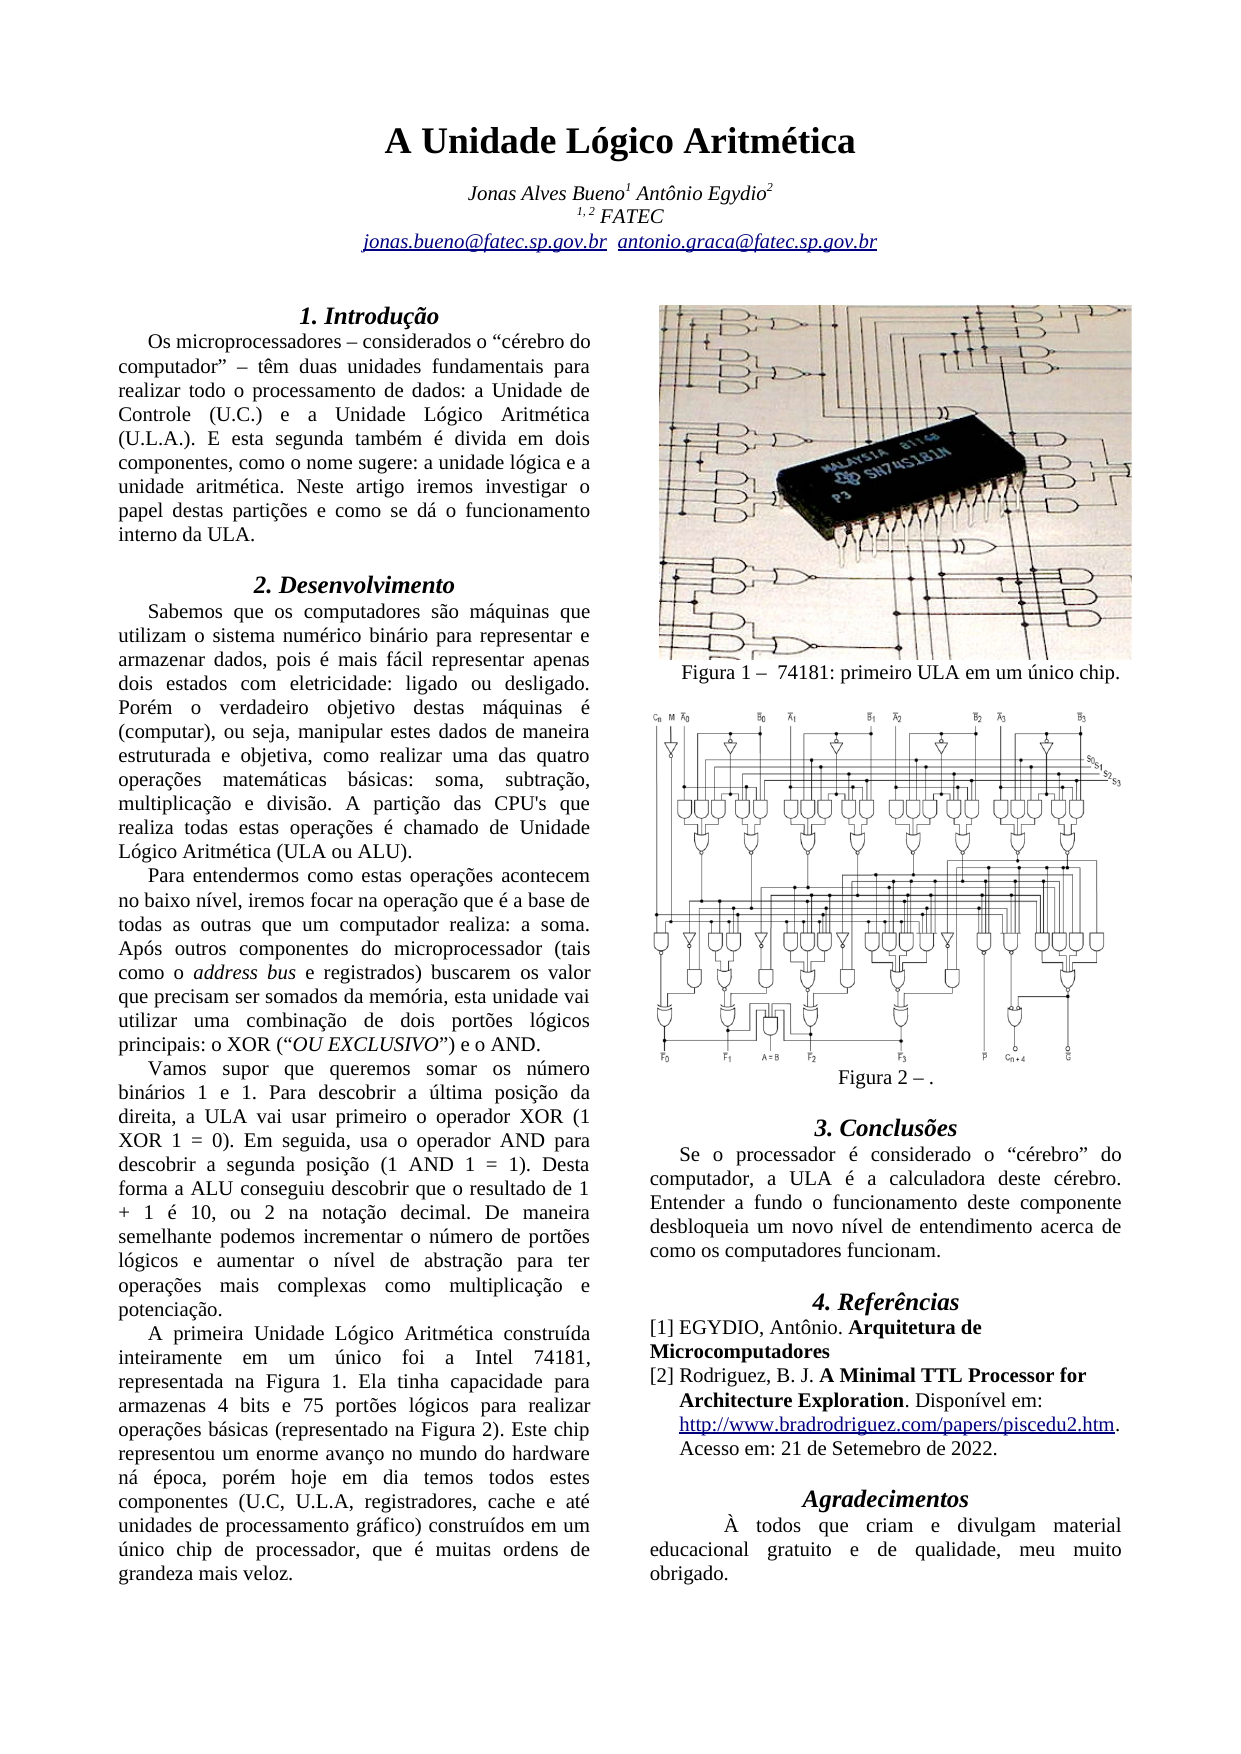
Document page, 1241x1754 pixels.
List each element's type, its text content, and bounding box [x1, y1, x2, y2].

text [2] Rodriguez, B. J. A Minimal TTL Processor for Architecture Exploration. Disponível em: http://www.bradrodriguez.com/papers/piscedu2.htm. Acesso em: 21 de Setemebro de 2022. [649, 1363, 1122, 1460]
text 3. Conclusões [649, 1113, 1122, 1142]
picture [659, 305, 1132, 660]
text Se o processador é considerado o “cérebro” do computador, a ULA é a calculadora deste cérebro. Entender a fundo o funcionamento deste componente desbloqueia um novo nível de entendimento acerca de como os computadores funcionam. [649, 1142, 1122, 1262]
text Figura 1 – 74181: primeiro ULA em um único chip. [649, 301, 1122, 684]
text 1. Introdução [118, 301, 591, 329]
picture [649, 707, 1123, 1066]
text 2. Desenvolvimento [118, 570, 591, 599]
text Os microprocessadores – considerados o “cérebro do computador” – têm duas unidades fundamentais para realizar todo o processamento de dados: a Unidade de Controle (U.C.) e a Unidade Lógico Aritmética (U.L.A.). E esta segunda também é divida em dois componentes, como o nome sugere: a unidade lógica e a unidade aritmética. Neste artigo iremos investigar o papel destas partições e como se dá o funcionamento interno da ULA. [118, 329, 591, 546]
subtitle A Unidade Lógico Aritmética [118, 118, 1122, 161]
text À todos que criam e divulgam material educacional gratuito e de qualidade, meu muito obrigado. [649, 1512, 1122, 1585]
text Agradecimentos [649, 1484, 1122, 1512]
text Para entendermos como estas operações acontecem no baixo nível, iremos focar na operação que é a base de todas as outras que um computador realiza: a soma. Após outros componentes do microprocessador (tais como o address bus e registrados) buscarem os valor que precisam ser somados da memória, esta unidade vai utilizar uma combinação de dois portões lógicos principais: o XOR (“OU EXCLUSIVO”) e o AND. [118, 863, 591, 1056]
text Figura 2 – . [649, 1066, 1122, 1089]
text Jonas Alves Bueno1 Antônio Egydio2 [118, 180, 1122, 204]
text jonas.bueno@fatec.sp.gov.br antonio.graca@fatec.sp.gov.br [118, 228, 1122, 253]
text Vamos supor que queremos somar os número binários 1 e 1. Para descobrir a última posição da direita, a ULA vai usar primeiro o operador XOR (1 XOR 1 = 0). Em seguida, usa o operador AND para descobrir a segunda posição (1 AND 1 = 1). Desta forma a ALU conseguiu descobrir que o resultado de 1 + 1 é 10, ou 2 na notação decimal. De maneira semelhante podemos incrementar o número de portões lógicos e aumentar o nível de abstração para ter operações mais complexas como multiplicação e potenciação. [118, 1056, 591, 1321]
text 4. Referências [649, 1287, 1122, 1315]
text Sabemos que os computadores são máquinas que utilizam o sistema numérico binário para representar e armazenar dados, pois é mais fácil representar apenas dois estados com eletricidade: ligado ou desligado. Porém o verdadeiro objetivo destas máquinas é (computar), ou seja, manipular estes dados de maneira estruturada e objetiva, como realizar uma das quatro operações matemáticas básicas: soma, subtração, multiplicação e divisão. A partição das CPU's que realiza todas estas operações é chamado de Unidade Lógico Aritmética (ULA ou ALU). [118, 599, 591, 863]
text 1, 2 FATEC [118, 204, 1122, 228]
text [1] EGYDIO, Antônio. Arquitetura de Microcomputadores [649, 1315, 1122, 1363]
text A primeira Unidade Lógico Aritmética construída inteiramente em um único foi a Intel 74181, representada na Figura 1. Ela tinha capacidade para armazenas 4 bits e 75 portões lógicos para realizar operações básicas (representado na Figura 2). Este chip representou um enorme avanço no mundo do hardware ná época, porém hoje em dia temos todos estes componentes (U.C, U.L.A, registradores, cache e até unidades de processamento gráfico) construídos em um único chip de processador, que é muitas ordens de grandeza mais veloz. [118, 1321, 591, 1585]
